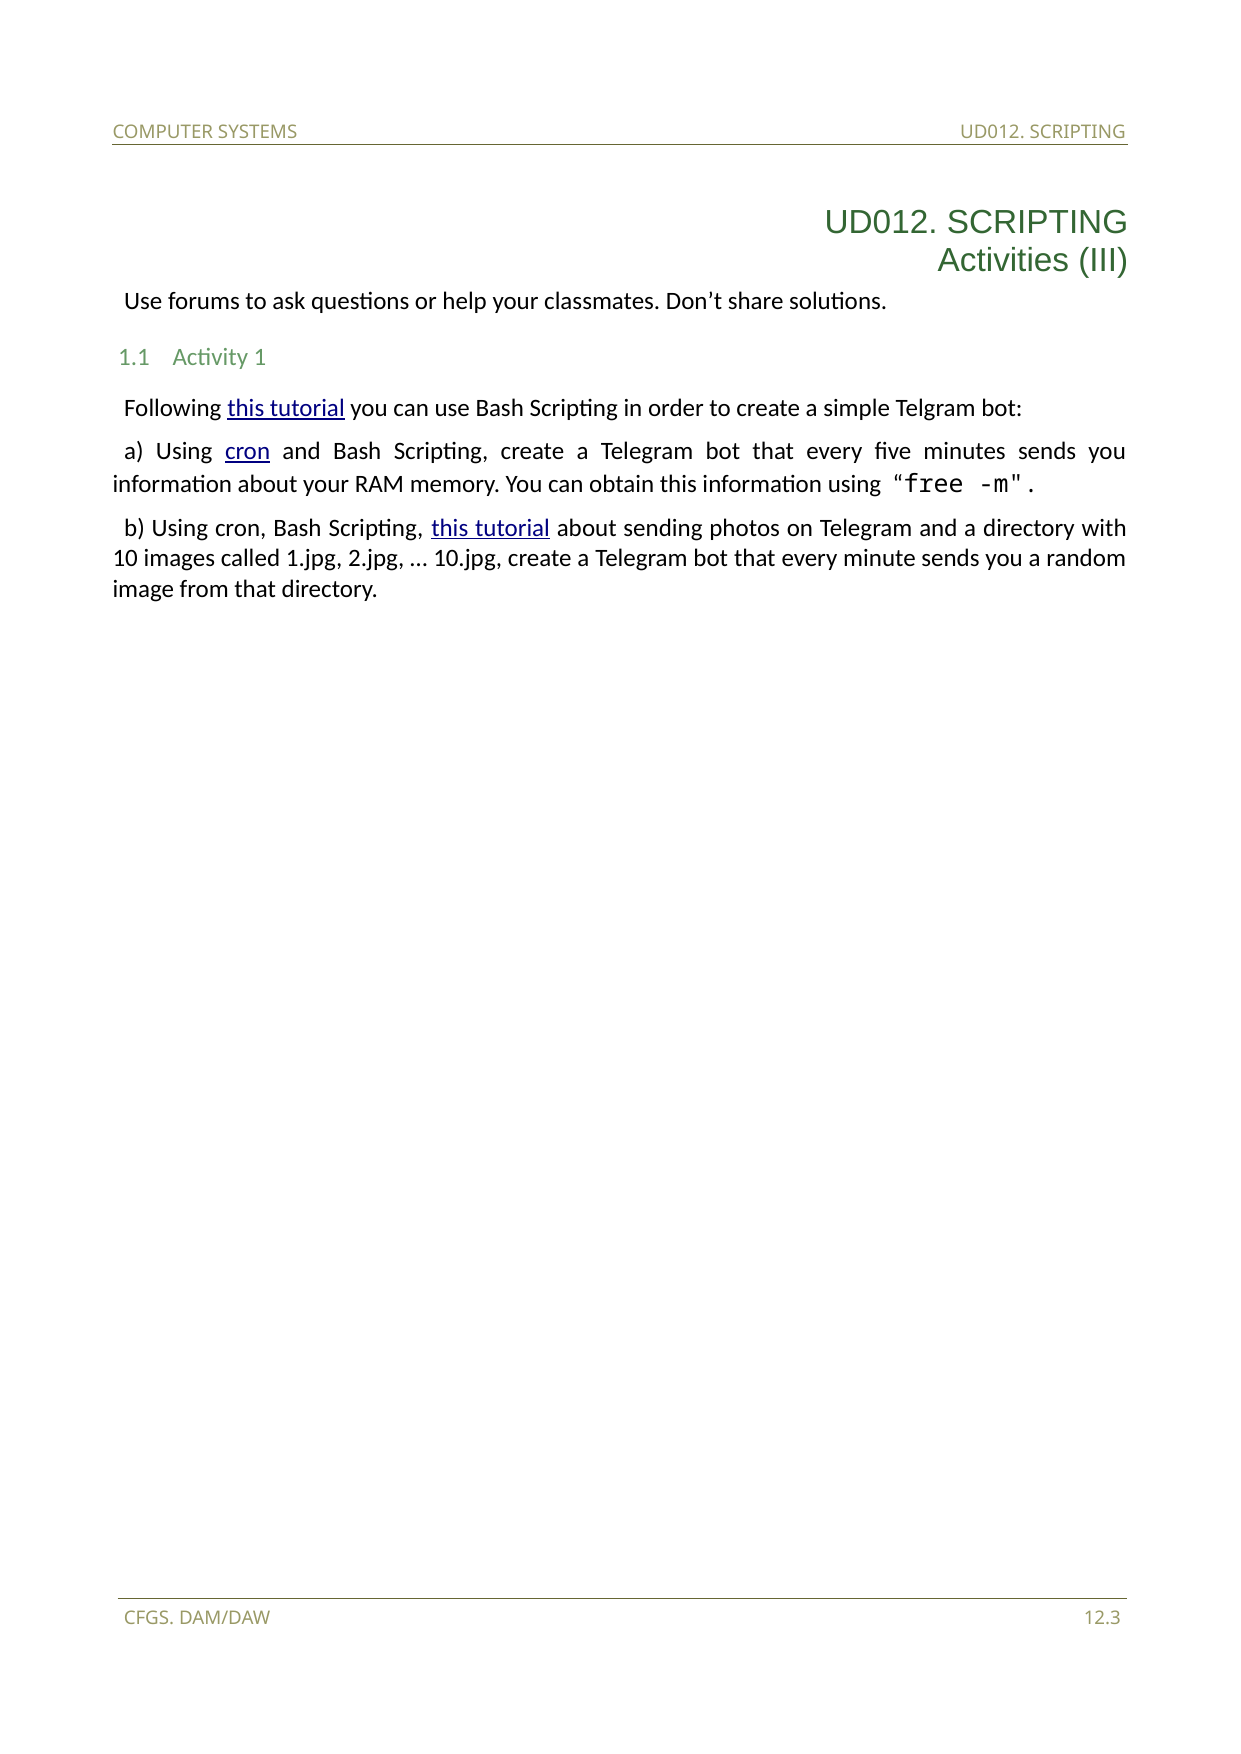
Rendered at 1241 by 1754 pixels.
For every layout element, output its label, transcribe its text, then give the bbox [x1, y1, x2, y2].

text Following this tutorial you can use Bash Scripting in order to create a simple Telgram bot: [112, 392, 1128, 422]
text Activities (III) [112, 240, 1128, 279]
text Use forums to ask questions or help your classmates. Don’t share solutions. [112, 285, 1128, 315]
subtitle Activity 1 [112, 341, 1128, 371]
text b) Using cron, Bash Scripting, this tutorial about sending photos on Telegram and a directory with 10 images called 1.jpg, 2.jpg, … 10.jpg, create a Telegram bot that every minute sends you a random image from that directory. [112, 512, 1128, 603]
text a) Using cron and Bash Scripting, create a Telegram bot that every five minutes sends you information about your RAM memory. You can obtain this information using “free -m". [112, 435, 1128, 499]
text UD012. Scripting [112, 202, 1128, 240]
